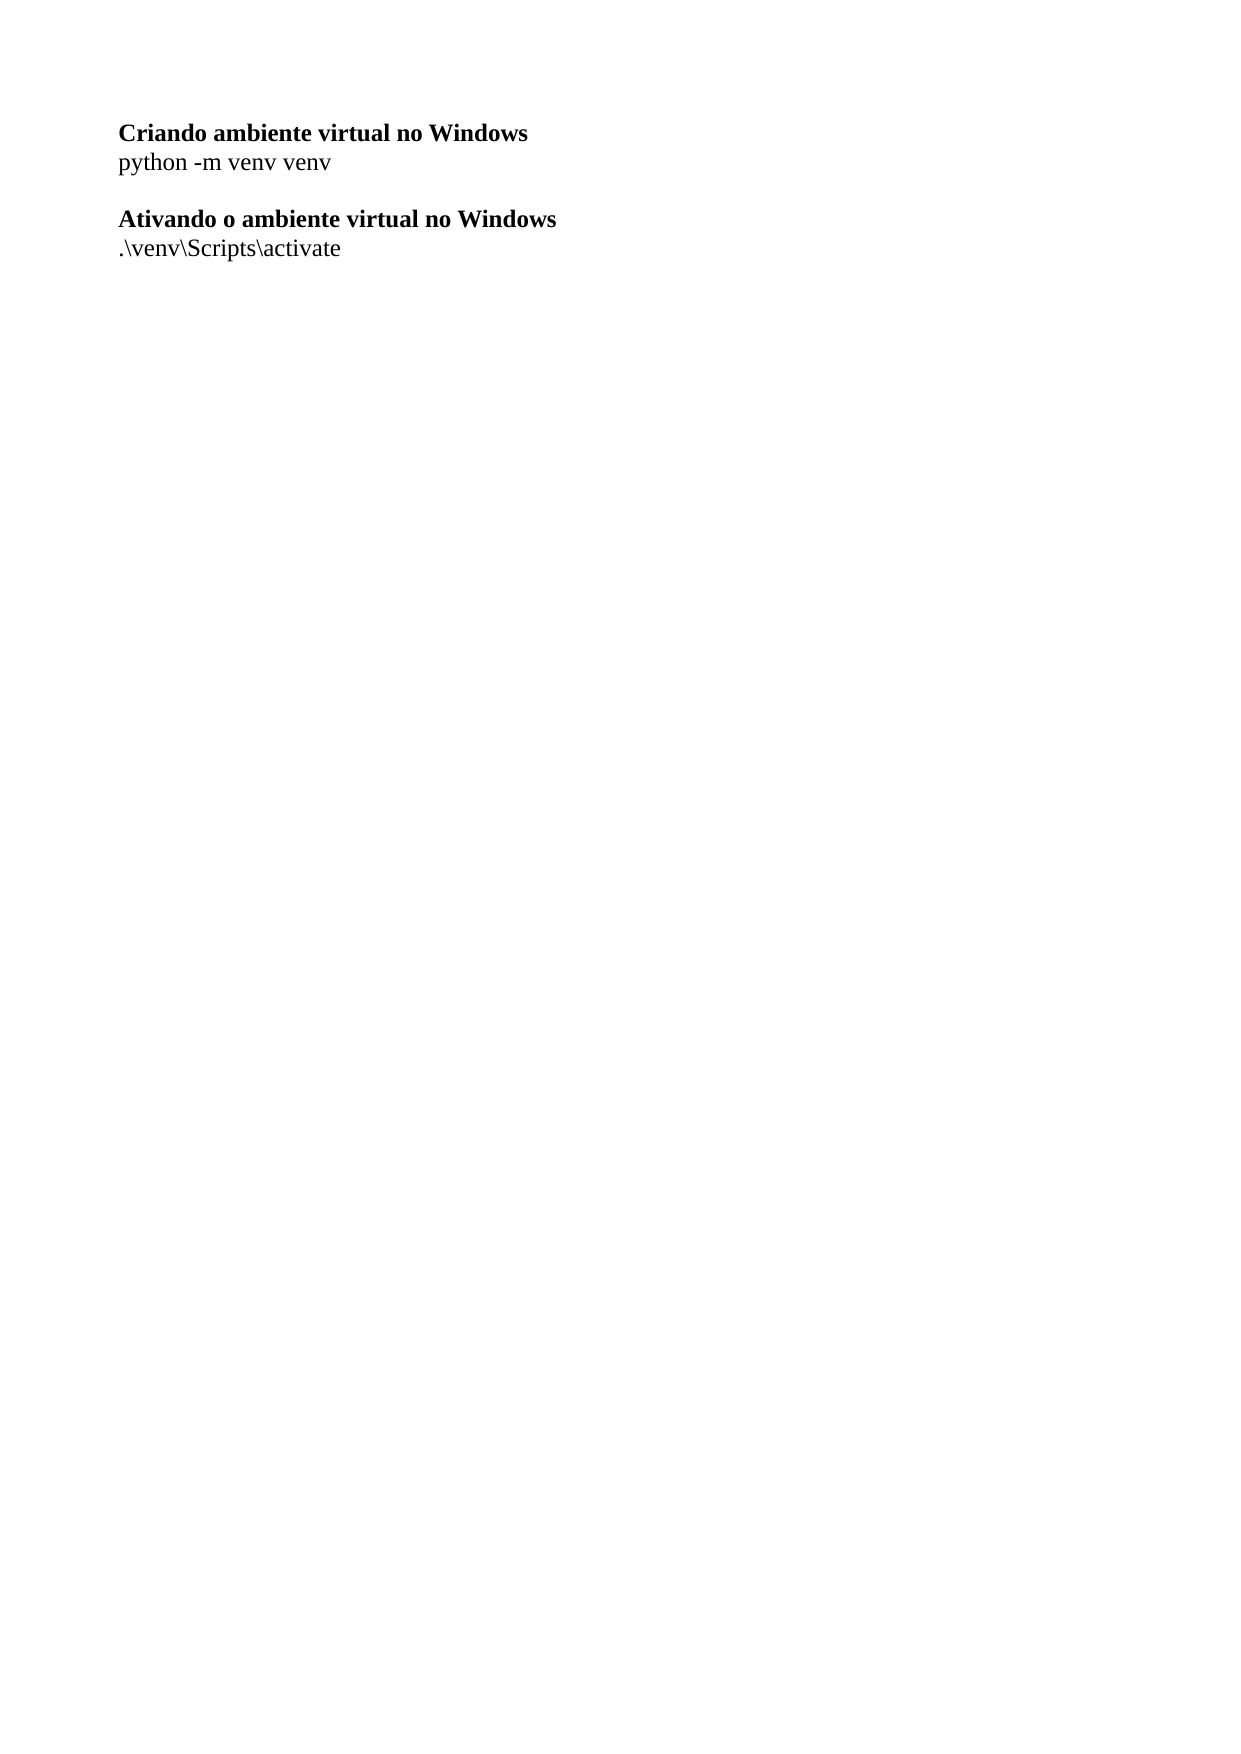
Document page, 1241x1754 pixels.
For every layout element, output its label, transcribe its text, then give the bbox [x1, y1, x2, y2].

text .\venv\Scripts\activate [118, 233, 1122, 262]
text Criando ambiente virtual no Windows [118, 118, 1122, 147]
text Ativando o ambiente virtual no Windows [118, 204, 1122, 233]
text python -m venv venv [118, 147, 1122, 176]
